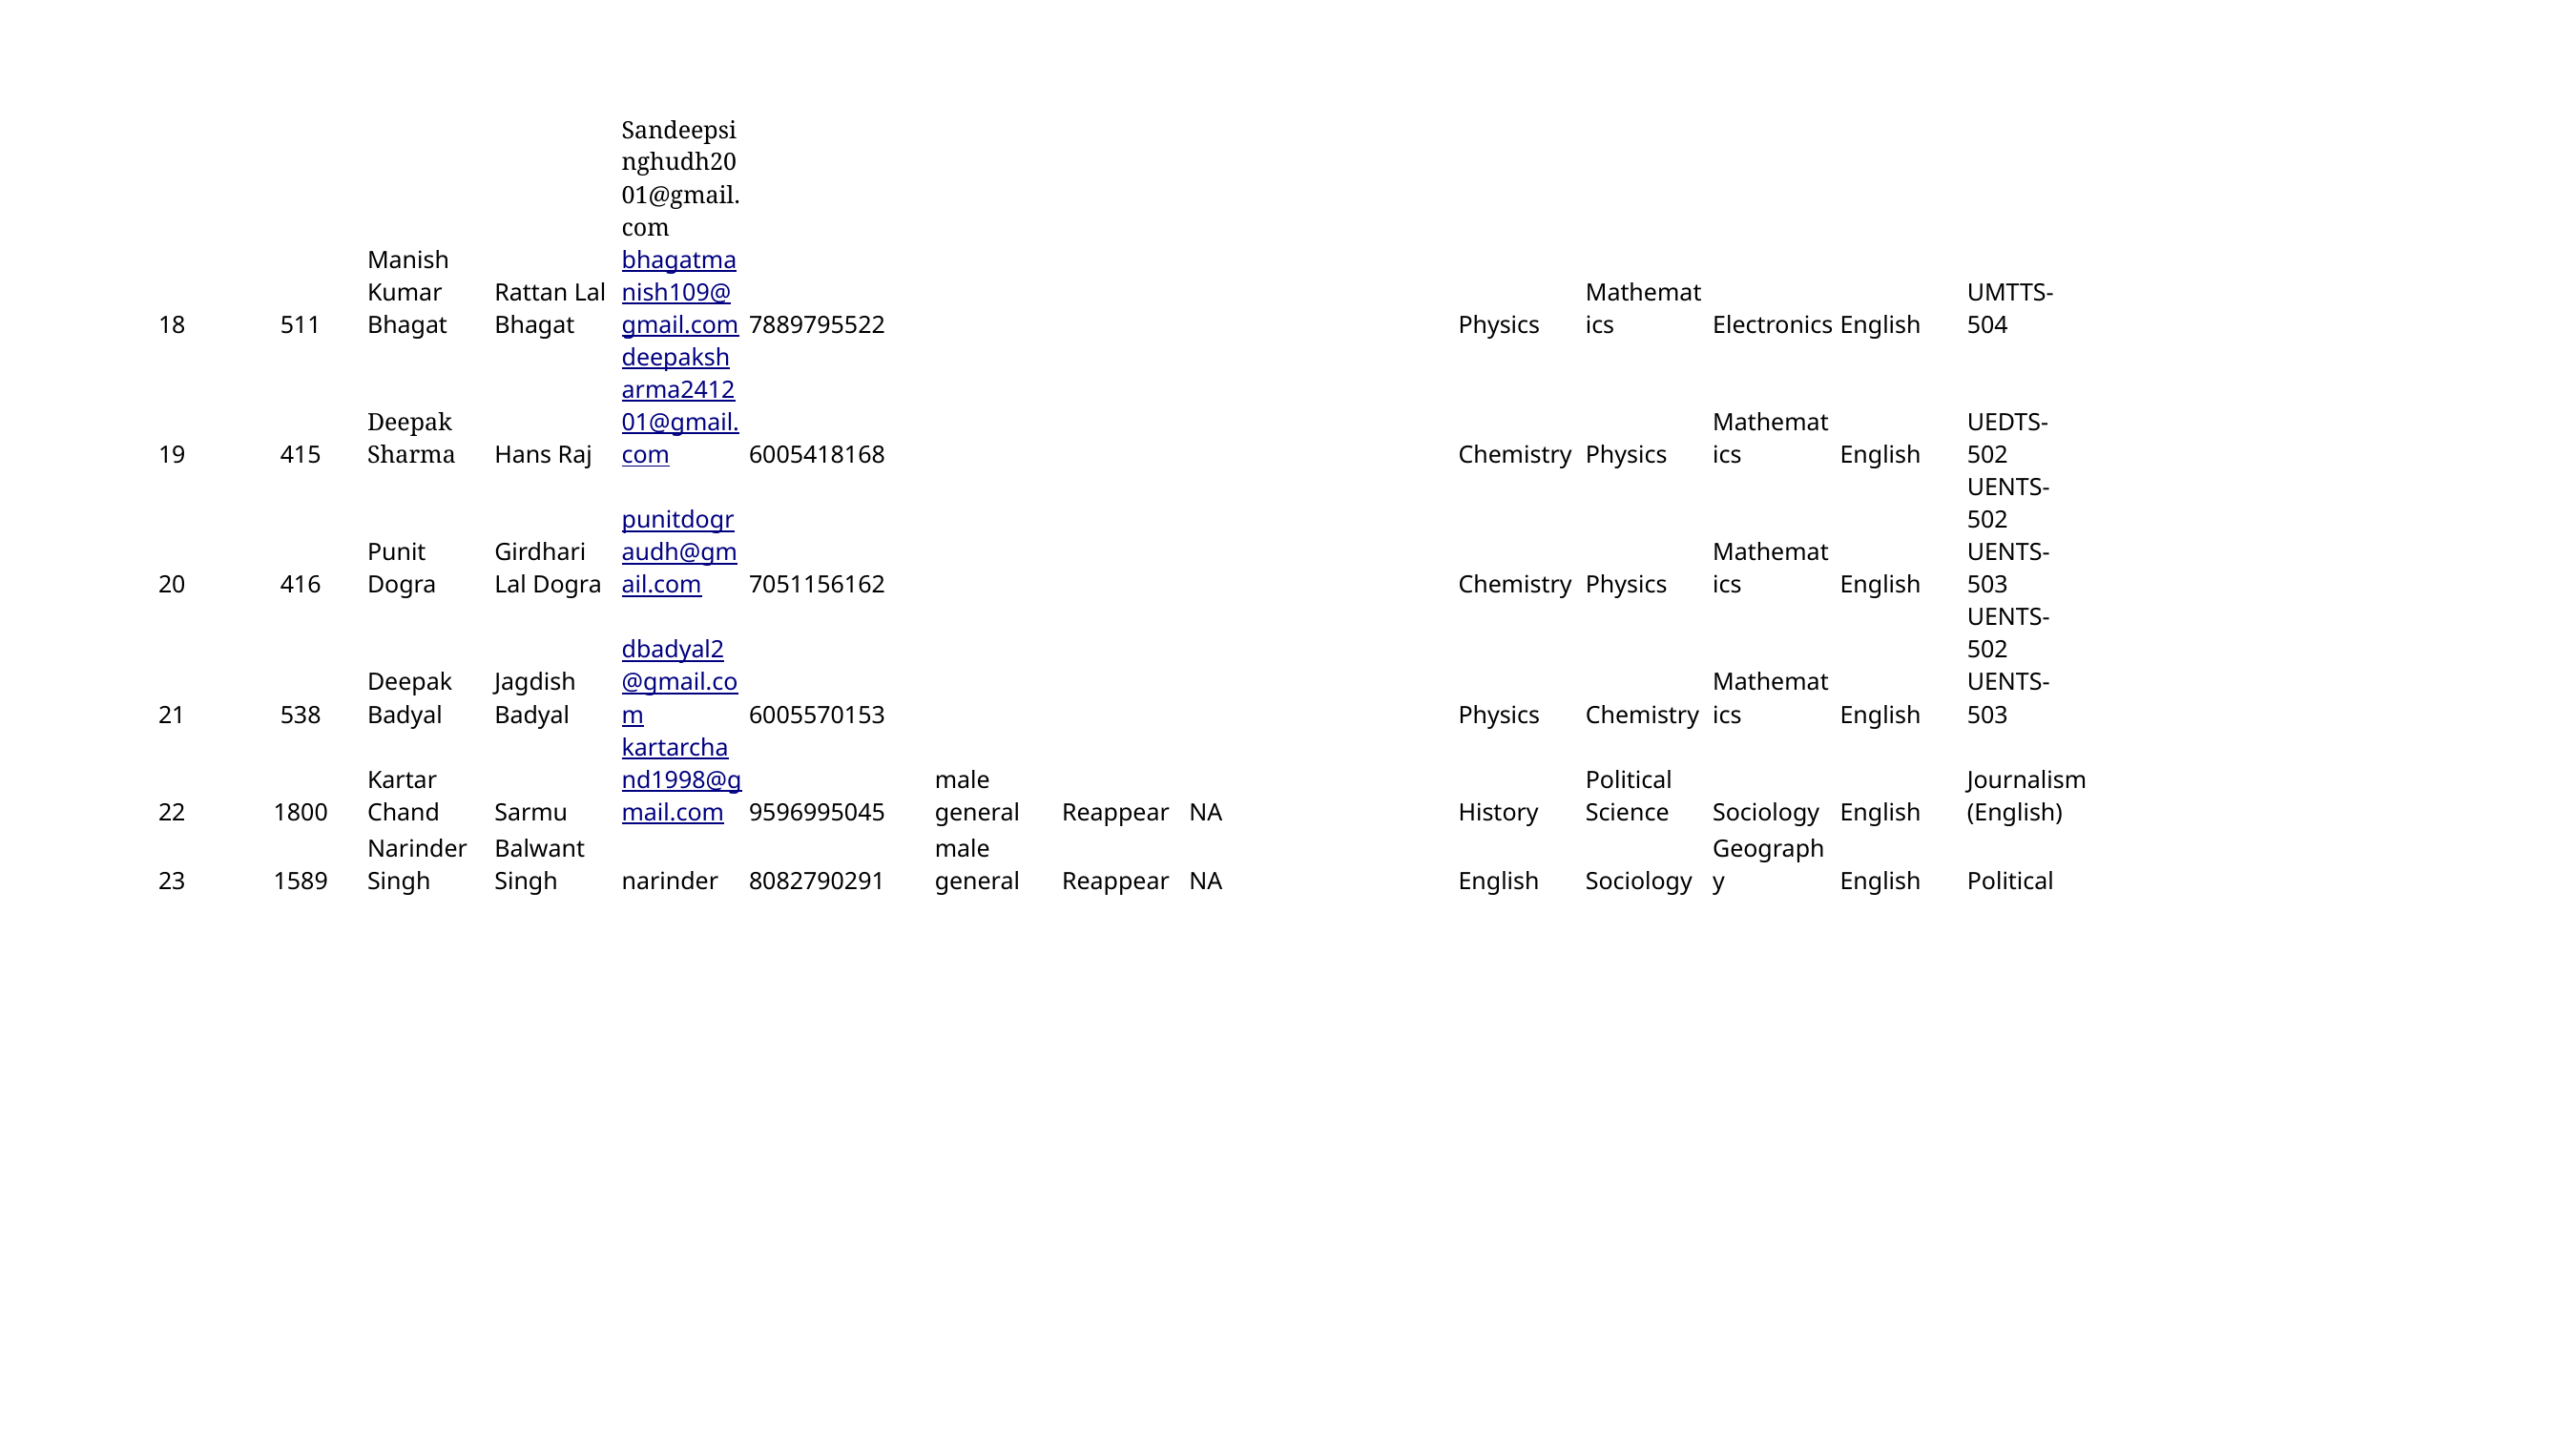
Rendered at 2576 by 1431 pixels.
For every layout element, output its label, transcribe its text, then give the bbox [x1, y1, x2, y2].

table_cell Punit Dogra [364, 470, 491, 600]
table_cell UEDTS-502 [1964, 341, 2091, 470]
table_cell 6005570153 [746, 600, 931, 730]
table_cell English [1837, 730, 1963, 827]
table_cell English [1837, 600, 1963, 730]
table_cell [107, 113, 237, 242]
table_cell Rattan Lal Bhagat [491, 242, 618, 341]
table_cell Mathematics [1710, 600, 1837, 730]
table_cell 1800 [237, 730, 364, 827]
table_cell [1328, 827, 1455, 896]
table_cell [1328, 113, 1455, 242]
table_cell [931, 341, 1059, 470]
table_cell male general [931, 730, 1059, 827]
table_cell 18 [107, 242, 237, 341]
table_cell Sociology [1583, 827, 1710, 896]
table_cell [1059, 341, 1186, 470]
table_cell Mathematics [1710, 470, 1837, 600]
table_cell Hans Raj [491, 341, 618, 470]
table_cell narinder [618, 827, 746, 896]
table_cell Electronics [1710, 242, 1837, 341]
table_cell 22 [107, 730, 237, 827]
table_cell [931, 600, 1059, 730]
table_cell Physics [1455, 600, 1582, 730]
table_cell bhagatmanish109@gmail.com [618, 242, 746, 341]
table_cell [1328, 242, 1455, 341]
table_cell Physics [1583, 470, 1710, 600]
table_cell UENTS-502 UENTS-503 [1964, 470, 2091, 600]
table_cell [1059, 600, 1186, 730]
table_cell English [1455, 827, 1582, 896]
table_cell Girdhari Lal Dogra [491, 470, 618, 600]
table_cell punitdograudh@gmail.com [618, 470, 746, 600]
table_cell Sarmu [491, 730, 618, 827]
table_cell 21 [107, 600, 237, 730]
table_cell Manish Kumar Bhagat [364, 242, 491, 341]
table_cell [1059, 242, 1186, 341]
table_cell 511 [237, 242, 364, 341]
table_cell Chemistry [1583, 600, 1710, 730]
table_cell Kartar Chand [364, 730, 491, 827]
table_cell 8082790291 [746, 827, 931, 896]
table_cell [1328, 470, 1455, 600]
table_cell Jagdish Badyal [491, 600, 618, 730]
table_cell [1186, 600, 1328, 730]
table_cell [1186, 341, 1328, 470]
table_cell Chemistry [1455, 470, 1582, 600]
table_cell English [1837, 242, 1963, 341]
table_cell 7051156162 [746, 470, 931, 600]
table_cell Political [1964, 827, 2091, 896]
table_cell Political Science [1583, 730, 1710, 827]
table_cell NA [1186, 827, 1328, 896]
table_cell Mathematics [1710, 341, 1837, 470]
table_cell dbadyal2@gmail.com [618, 600, 746, 730]
table_cell Sandeepsinghudh2001@gmail.com [618, 113, 746, 242]
table_cell 415 [237, 341, 364, 470]
table_cell Deepak Badyal [364, 600, 491, 730]
table_cell [1455, 113, 1582, 242]
table_cell [1059, 470, 1186, 600]
table_cell 538 [237, 600, 364, 730]
table_cell [237, 113, 364, 242]
table_cell [1328, 600, 1455, 730]
table_cell 19 [107, 341, 237, 470]
table_cell Narinder Singh [364, 827, 491, 896]
table_cell Deepak Sharma [364, 341, 491, 470]
table_cell [1583, 113, 1710, 242]
table_cell Reappear [1059, 827, 1186, 896]
table_cell NA [1186, 730, 1328, 827]
table_cell Mathematics [1583, 242, 1710, 341]
table_cell [1837, 113, 1963, 242]
table_cell [1710, 113, 1837, 242]
table_cell [1328, 341, 1455, 470]
table_cell Chemistry [1455, 341, 1582, 470]
table_cell [1186, 470, 1328, 600]
table_cell [1186, 113, 1328, 242]
table_cell Sociology [1710, 730, 1837, 827]
table_cell [1328, 730, 1455, 827]
table_cell 1589 [237, 827, 364, 896]
table_cell [931, 113, 1059, 242]
table_cell English [1837, 341, 1963, 470]
table_cell 20 [107, 470, 237, 600]
table_cell [931, 242, 1059, 341]
table_cell [1059, 113, 1186, 242]
table_cell [1186, 242, 1328, 341]
table_cell male general [931, 827, 1059, 896]
table_cell [931, 470, 1059, 600]
table_cell [364, 113, 491, 242]
table_cell 6005418168 [746, 341, 931, 470]
table_cell [746, 113, 931, 242]
table_cell UENTS-502 UENTS-503 [1964, 600, 2091, 730]
table_cell 23 [107, 827, 237, 896]
table_cell UMTTS-504 [1964, 242, 2091, 341]
table_cell 7889795522 [746, 242, 931, 341]
table_cell 416 [237, 470, 364, 600]
table_cell English [1837, 470, 1963, 600]
table_cell deepaksharma241201@gmail.com [618, 341, 746, 470]
table_cell Geography [1710, 827, 1837, 896]
table_cell Balwant Singh [491, 827, 618, 896]
table_cell kartarchand1998@gmail.com [618, 730, 746, 827]
table_cell English [1837, 827, 1963, 896]
table_cell [491, 113, 618, 242]
table_cell Physics [1583, 341, 1710, 470]
table_cell Reappear [1059, 730, 1186, 827]
table_cell [1964, 113, 2091, 242]
table_cell Journalism (English) [1964, 730, 2091, 827]
table_cell 9596995045 [746, 730, 931, 827]
table_cell History [1455, 730, 1582, 827]
table_cell Physics [1455, 242, 1582, 341]
